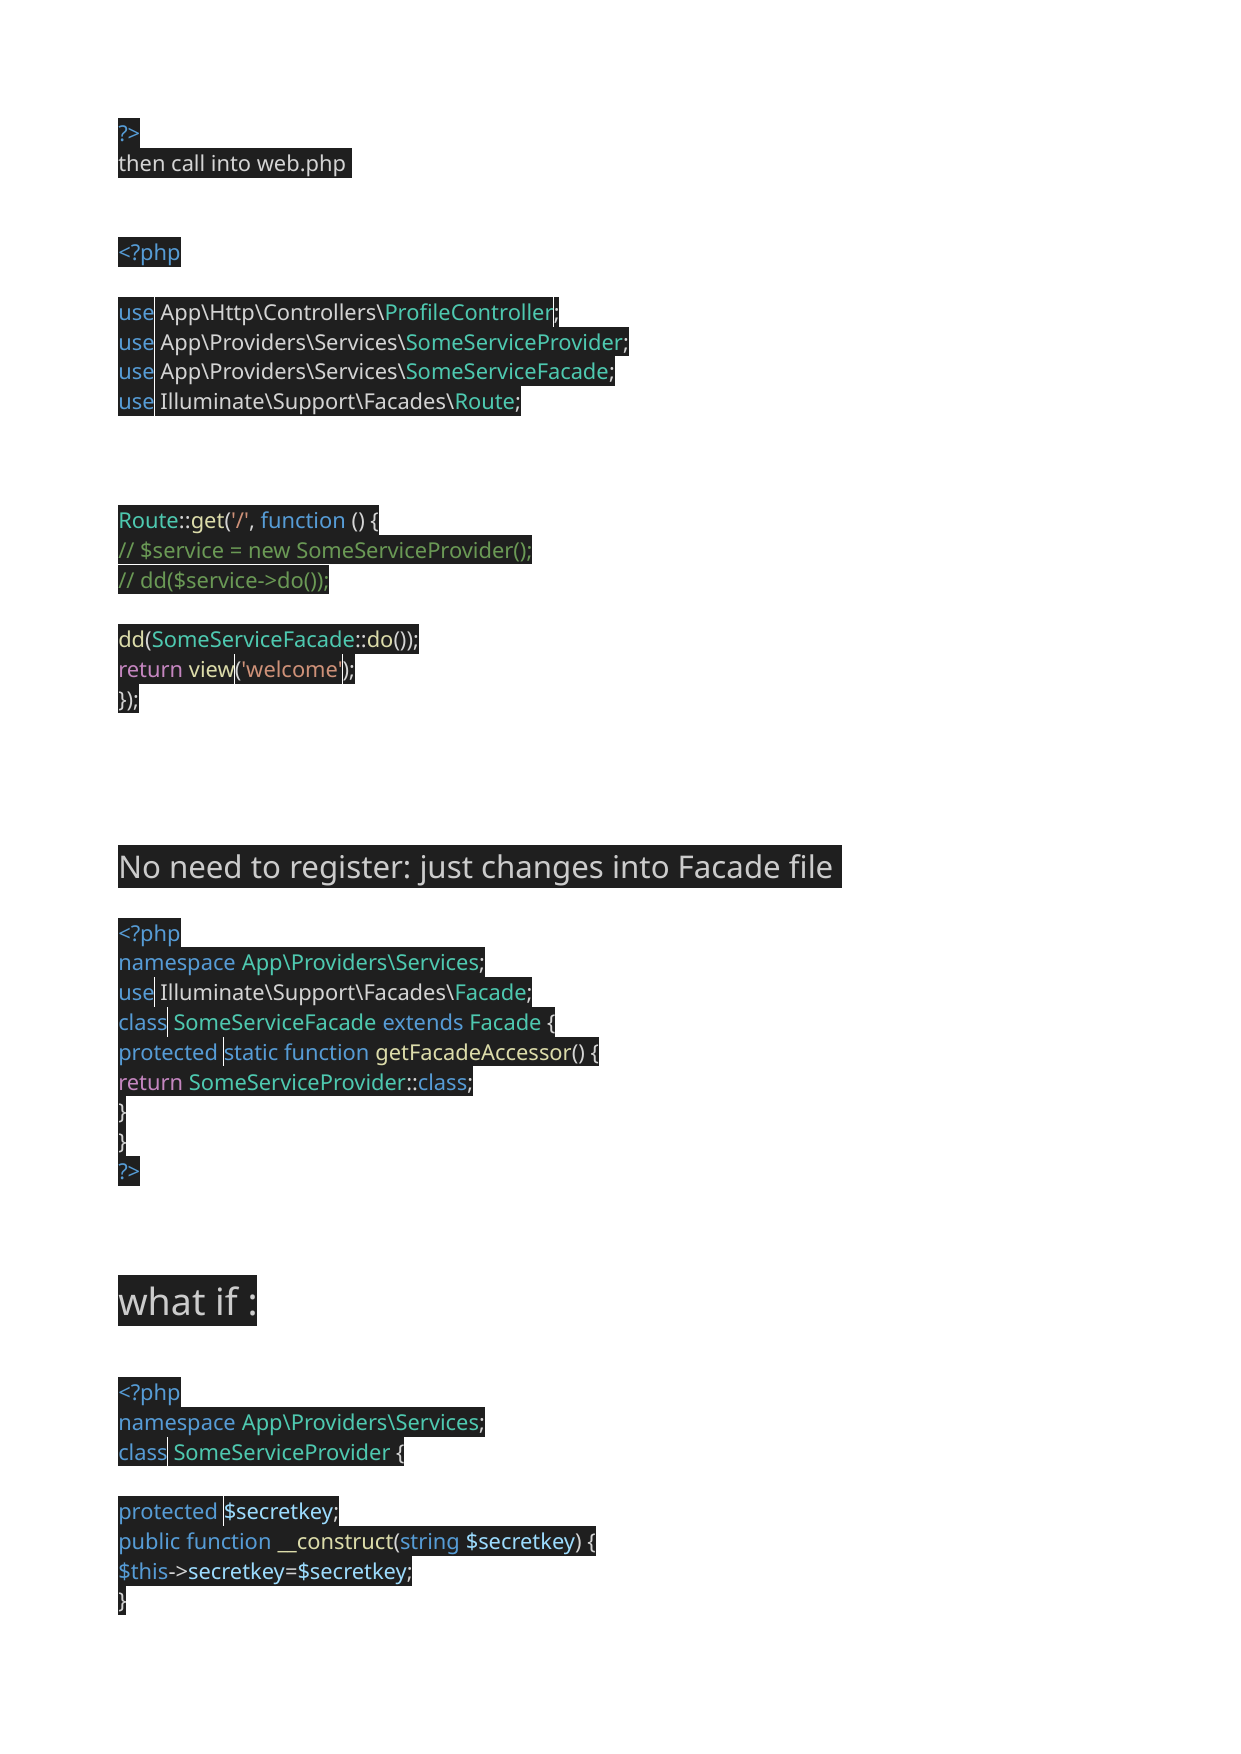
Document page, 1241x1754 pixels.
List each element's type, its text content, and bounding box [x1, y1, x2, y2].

text use App\Http\Controllers\ProfileController; [118, 297, 1122, 327]
text protected static function getFacadeAccessor() { [118, 1037, 1122, 1066]
text } [118, 1126, 1122, 1156]
text }); [118, 684, 1122, 713]
text Route::get('/', function () { [118, 505, 1122, 535]
text // $service = new SomeServiceProvider(); [118, 535, 1122, 564]
text return SomeServiceProvider::class; [118, 1066, 1122, 1096]
text public function __construct(string $secretkey) { [118, 1526, 1122, 1556]
text return view('welcome'); [118, 654, 1122, 684]
text use App\Providers\Services\SomeServiceProvider; [118, 327, 1122, 356]
text protected $secretkey; [118, 1496, 1122, 1526]
text ?> [118, 118, 1122, 148]
text No need to register: just changes into Facade file <?php [118, 845, 1122, 947]
text } [118, 1096, 1122, 1126]
text <?php [118, 1377, 1122, 1407]
text class SomeServiceFacade extends Facade { [118, 1007, 1122, 1037]
text namespace App\Providers\Services; [118, 1407, 1122, 1437]
text use App\Providers\Services\SomeServiceFacade; [118, 356, 1122, 386]
text then call into web.php <?php [118, 148, 1122, 267]
text what if : [118, 1275, 1122, 1326]
text ?> [118, 1156, 1122, 1186]
text } [118, 1586, 1122, 1615]
text dd(SomeServiceFacade::do()); [118, 624, 1122, 654]
text // dd($service->do()); [118, 564, 1122, 594]
text use Illuminate\Support\Facades\Facade; [118, 977, 1122, 1007]
text $this->secretkey=$secretkey; [118, 1556, 1122, 1586]
text use Illuminate\Support\Facades\Route; [118, 386, 1122, 416]
text namespace App\Providers\Services; [118, 947, 1122, 977]
text class SomeServiceProvider { [118, 1437, 1122, 1466]
